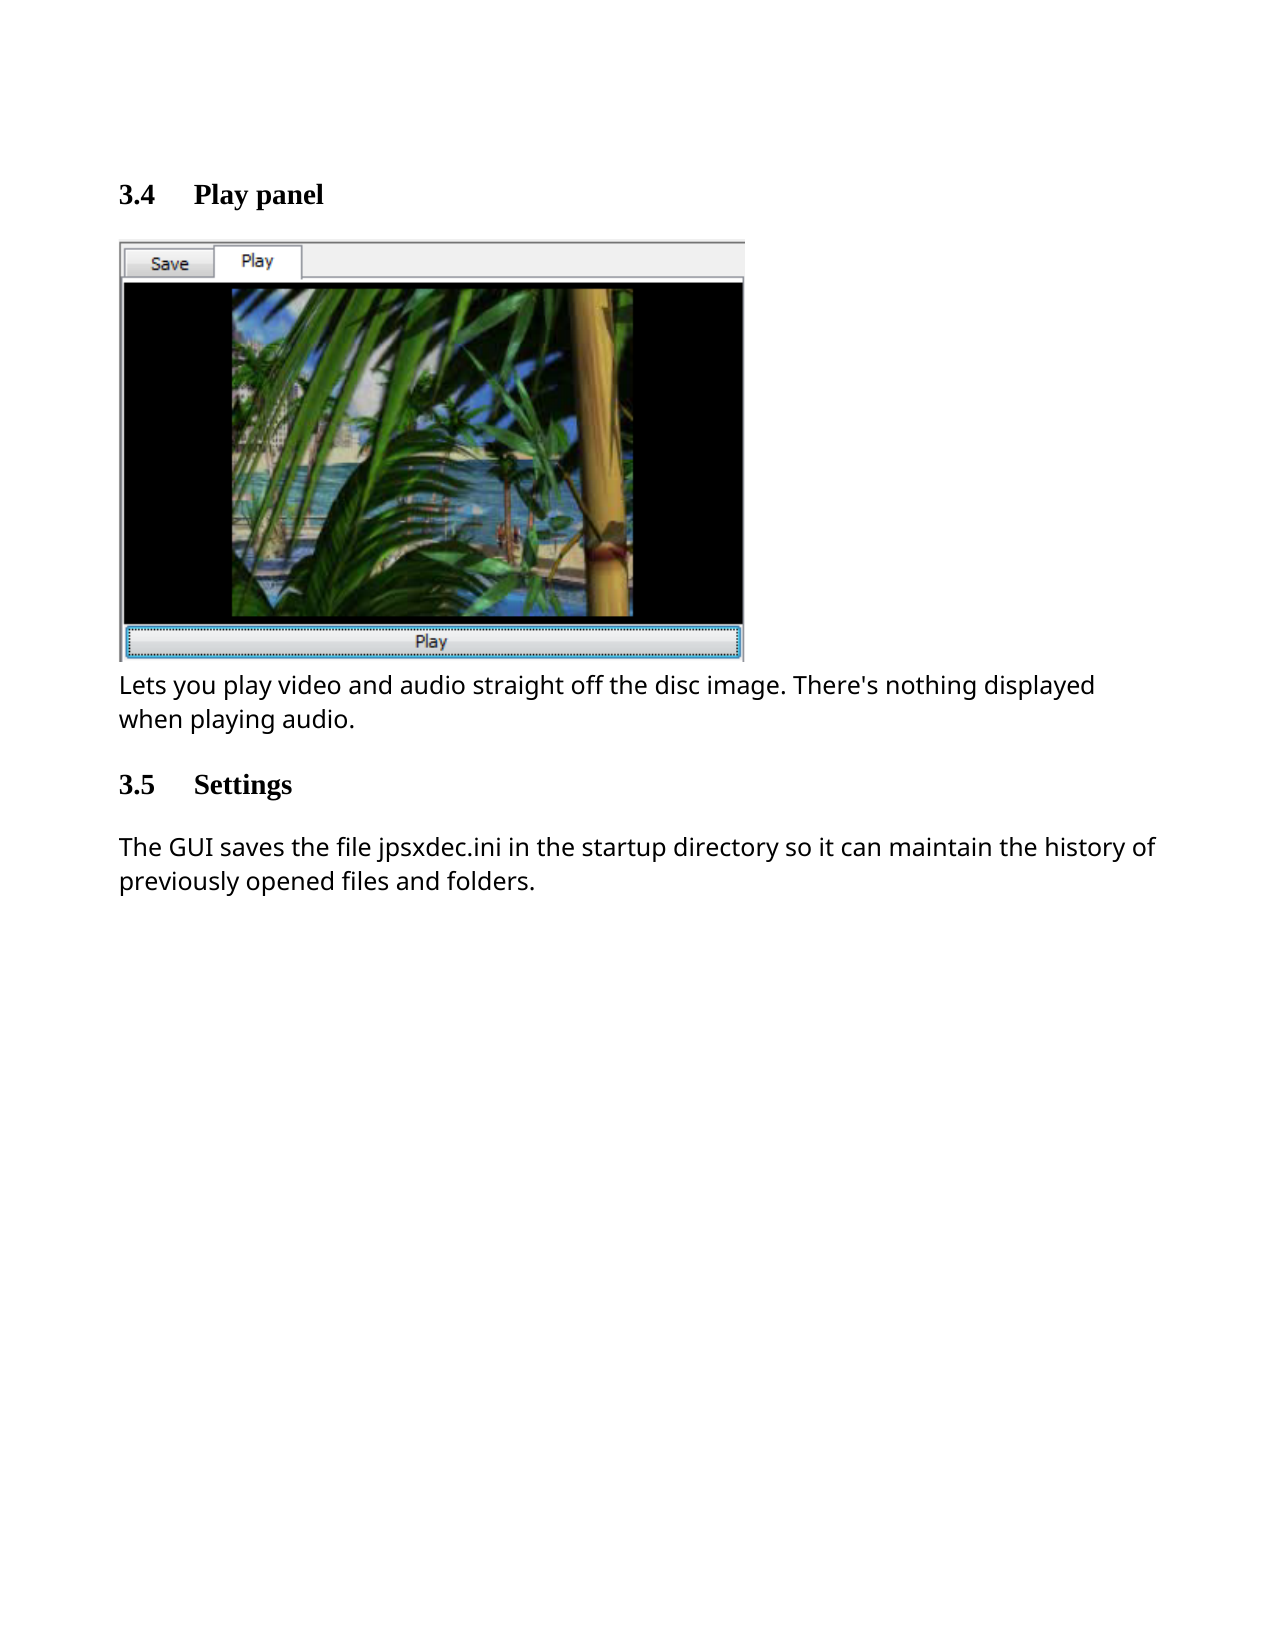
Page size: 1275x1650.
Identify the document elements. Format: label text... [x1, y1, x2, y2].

text Lets you play video and audio straight off the disc image. There's nothing displayed when playing audio. [118, 668, 1156, 736]
subtitle Play panel [118, 177, 1156, 210]
subtitle Settings [118, 767, 1156, 800]
picture [118, 239, 745, 662]
text The GUI saves the file jpsxdec.ini in the startup directory so it can maintain the history of previously opened files and folders. [118, 830, 1156, 898]
